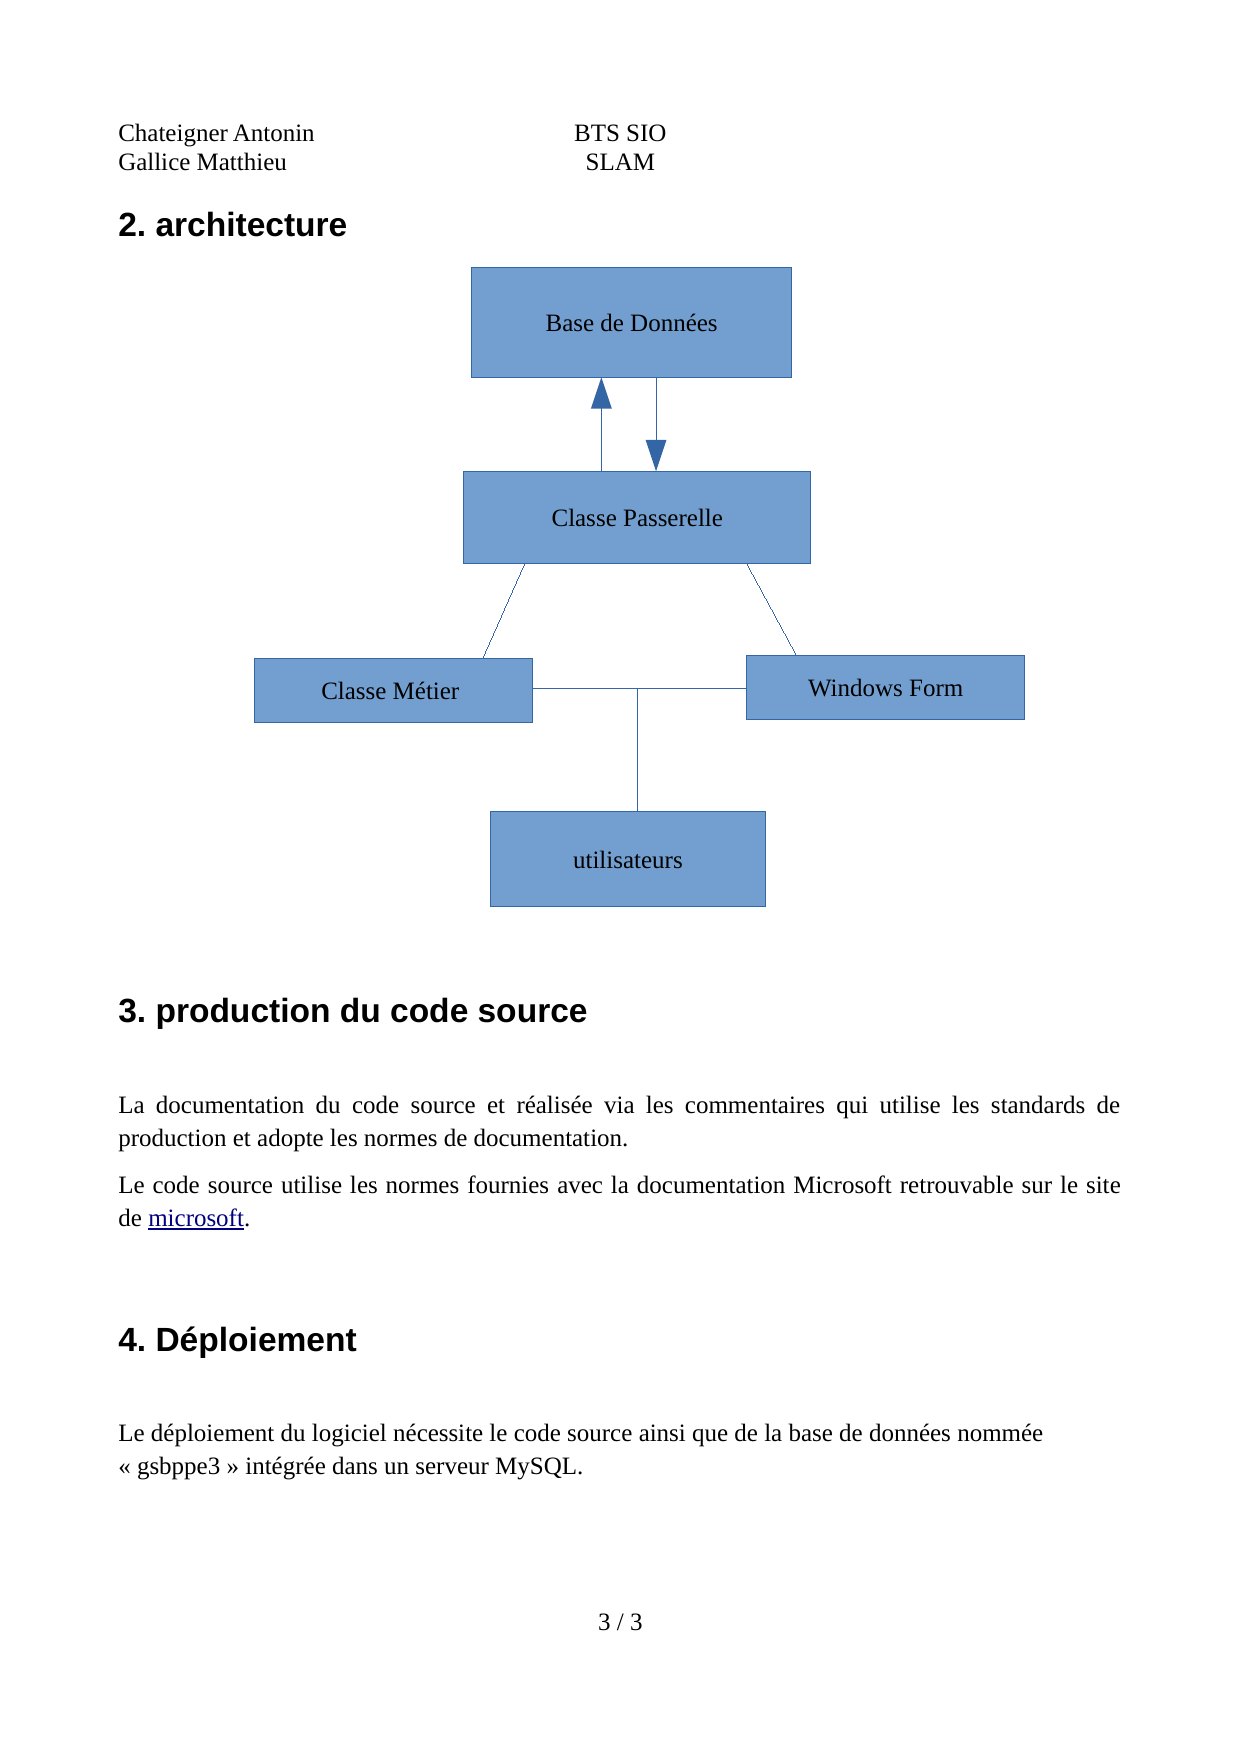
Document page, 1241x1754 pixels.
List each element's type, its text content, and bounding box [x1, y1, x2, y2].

subtitle 2. architecture [118, 205, 1122, 244]
text La documentation du code source et réalisée via les commentaires qui utilise les standards de production et adopte les normes de documentation. [118, 1090, 1122, 1152]
subtitle 3. production du code source [118, 991, 1122, 1030]
text Le déploiement du logiciel nécessite le code source ainsi que de la base de données nommée « gsbppe3 » intégrée dans un serveur MySQL. [118, 1418, 1122, 1480]
text Le code source utilise les normes fournies avec la documentation Microsoft retrouvable sur le site de microsoft. [118, 1171, 1122, 1232]
subtitle 4. Déploiement [118, 1319, 1122, 1358]
